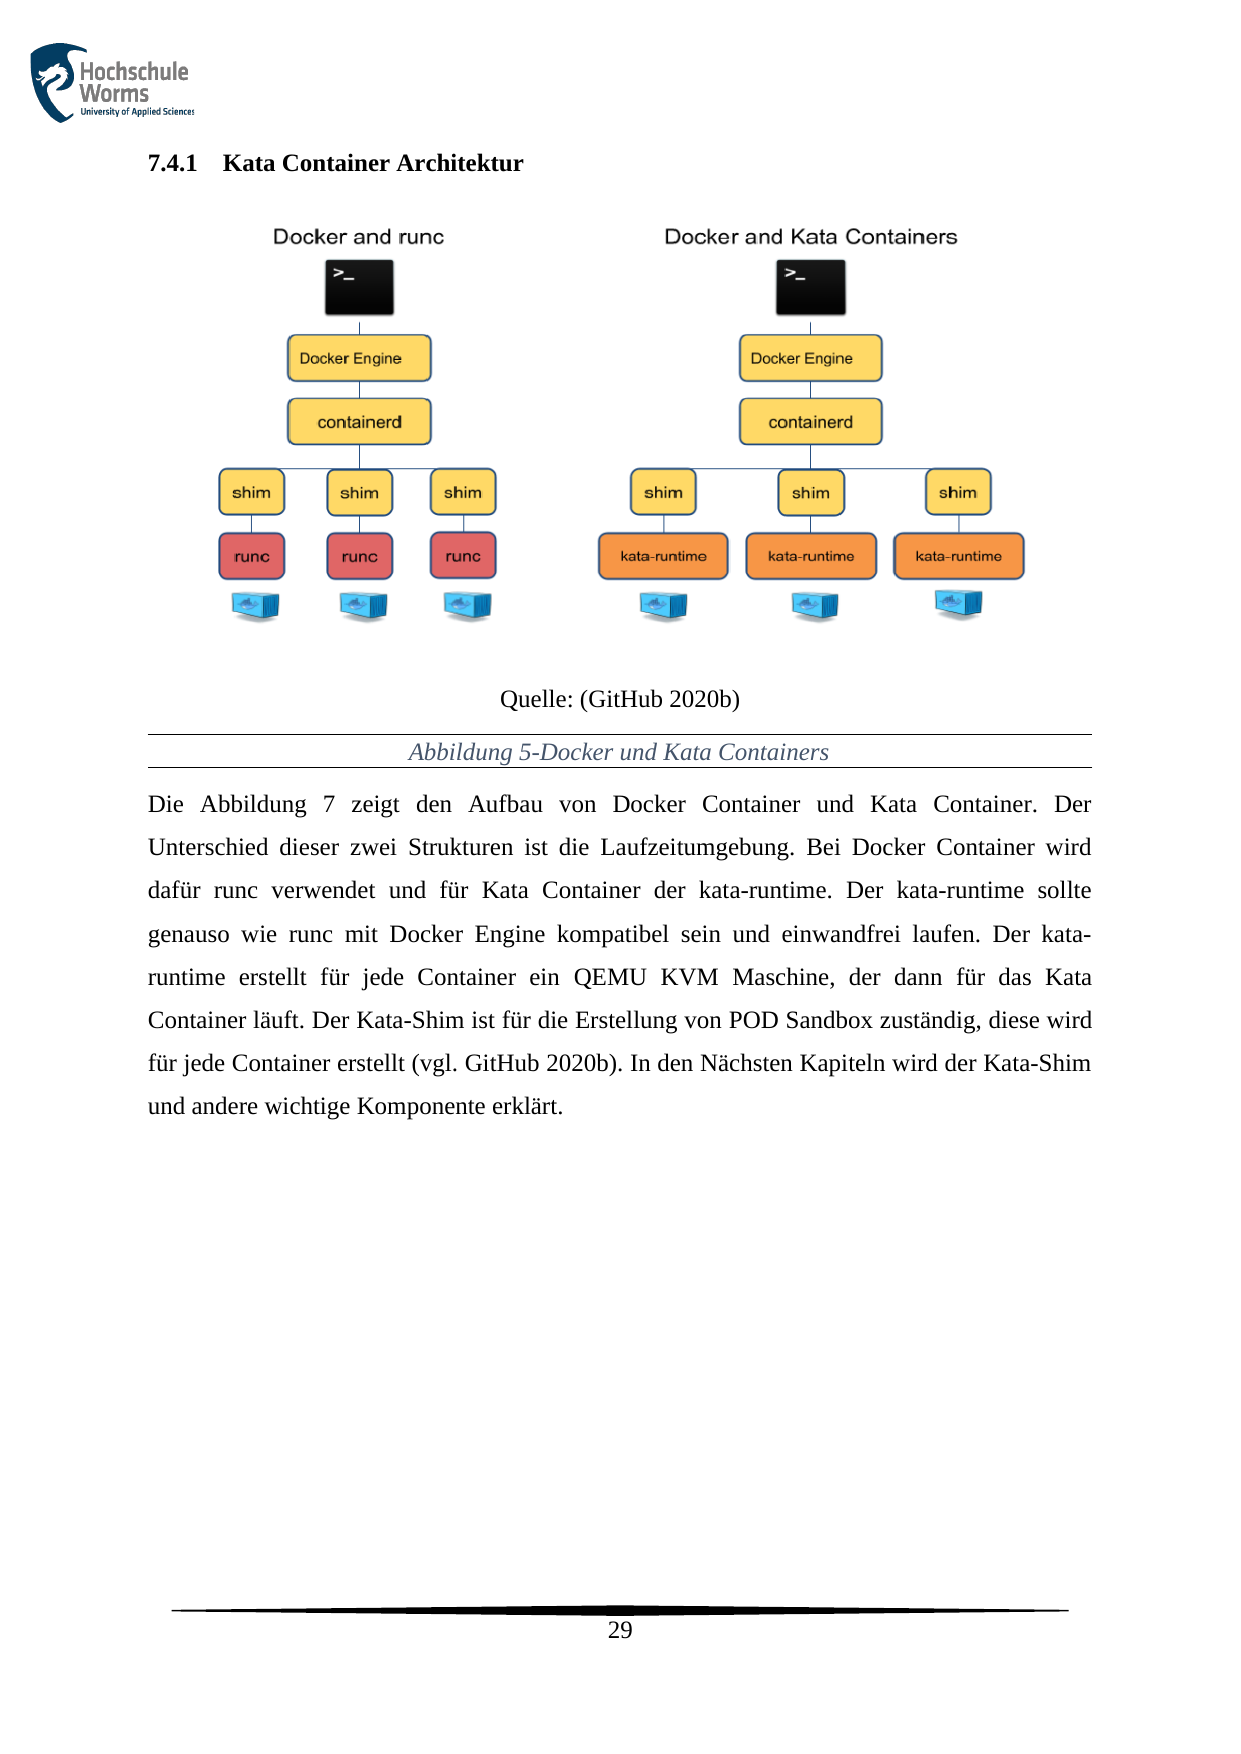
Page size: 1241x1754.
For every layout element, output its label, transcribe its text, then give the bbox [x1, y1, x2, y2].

text Abbildung 5-Docker und Kata Containers [148, 735, 1092, 767]
text Die Abbildung 7 zeigt den Aufbau von Docker Container und Kata Container. Der Unterschied dieser zwei Strukturen ist die Laufzeitumgebung. Bei Docker Container wird dafür runc verwendet und für Kata Container der kata-runtime. Der kata-runtime sollte genauso wie runc mit Docker Engine kompatibel sein und einwandfrei laufen. Der kata-runtime erstellt für jede Container ein QEMU KVM Maschine, der dann für das Kata Container läuft. Der Kata-Shim ist für die Erstellung von POD Sandbox zuständig, diese wird für jede Container erstellt (vgl. GitHub 2020b). In den Nächsten Kapiteln wird der Kata-Shim und andere wichtige Komponente erklärt. [148, 789, 1092, 1120]
text Quelle: (GitHub 2020b) [148, 684, 1092, 713]
subtitle Kata Container Architektur [148, 148, 1092, 176]
